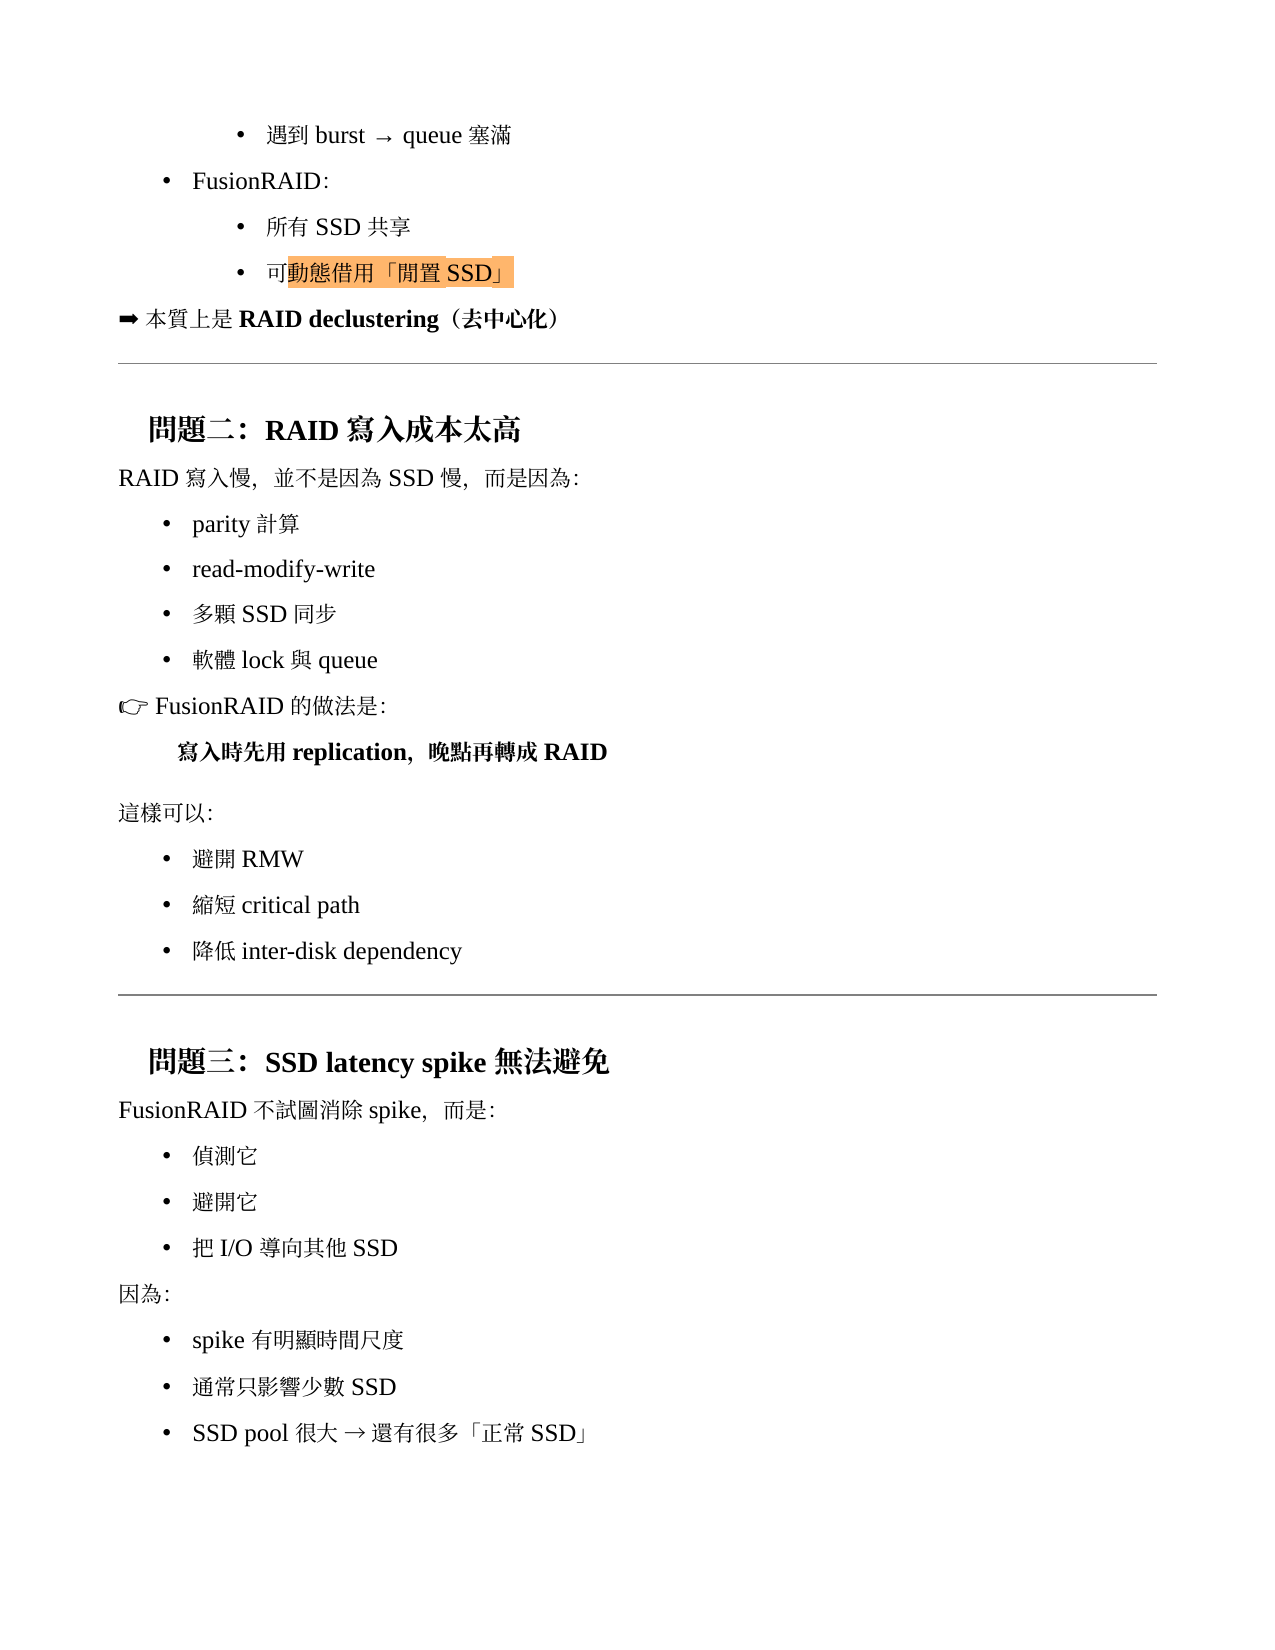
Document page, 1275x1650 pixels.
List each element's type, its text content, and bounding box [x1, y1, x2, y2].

list 把 I/O 導向其他 SSD [162, 1232, 1157, 1263]
list 縮短 critical path [162, 888, 1157, 919]
list parity 計算 [162, 508, 1157, 539]
list spike 有明顯時間尺度 [162, 1324, 1157, 1355]
list 軟體 lock 與 queue [162, 643, 1157, 674]
list 遇到 burst → queue 塞滿 [236, 118, 1157, 149]
list 多顆 SSD 同步 [162, 597, 1157, 628]
list SSD pool 很大 → 還有很多「正常 SSD」 [162, 1416, 1157, 1447]
subtitle 🔹 問題二：RAID 寫入成本太高 [118, 407, 1157, 449]
list FusionRAID： [162, 164, 1157, 196]
text 寫入時先用 replication，晚點再轉成 RAID [177, 735, 1098, 767]
text 這樣可以： [118, 796, 1157, 827]
text 👉 FusionRAID 的做法是： [118, 689, 1157, 721]
list 可動態借用「閒置 SSD」 [236, 256, 1157, 288]
list 通常只影響少數 SSD [162, 1370, 1157, 1401]
text FusionRAID 不試圖消除 spike，而是： [118, 1093, 1157, 1125]
subtitle 🔹 問題三：SSD latency spike 無法避免 [118, 1039, 1157, 1081]
list 所有 SSD 共享 [236, 210, 1157, 242]
list 避開它 [162, 1186, 1157, 1217]
text 因為： [118, 1278, 1157, 1309]
text ➡️ 本質上是 RAID declustering（去中心化） [118, 302, 1157, 334]
list 偵測它 [162, 1139, 1157, 1171]
list 避開 RMW [162, 842, 1157, 873]
list 降低 inter-disk dependency [162, 934, 1157, 966]
list read-modify-write [162, 554, 1157, 582]
text RAID 寫入慢，並不是因為 SSD 慢，而是因為： [118, 462, 1157, 493]
